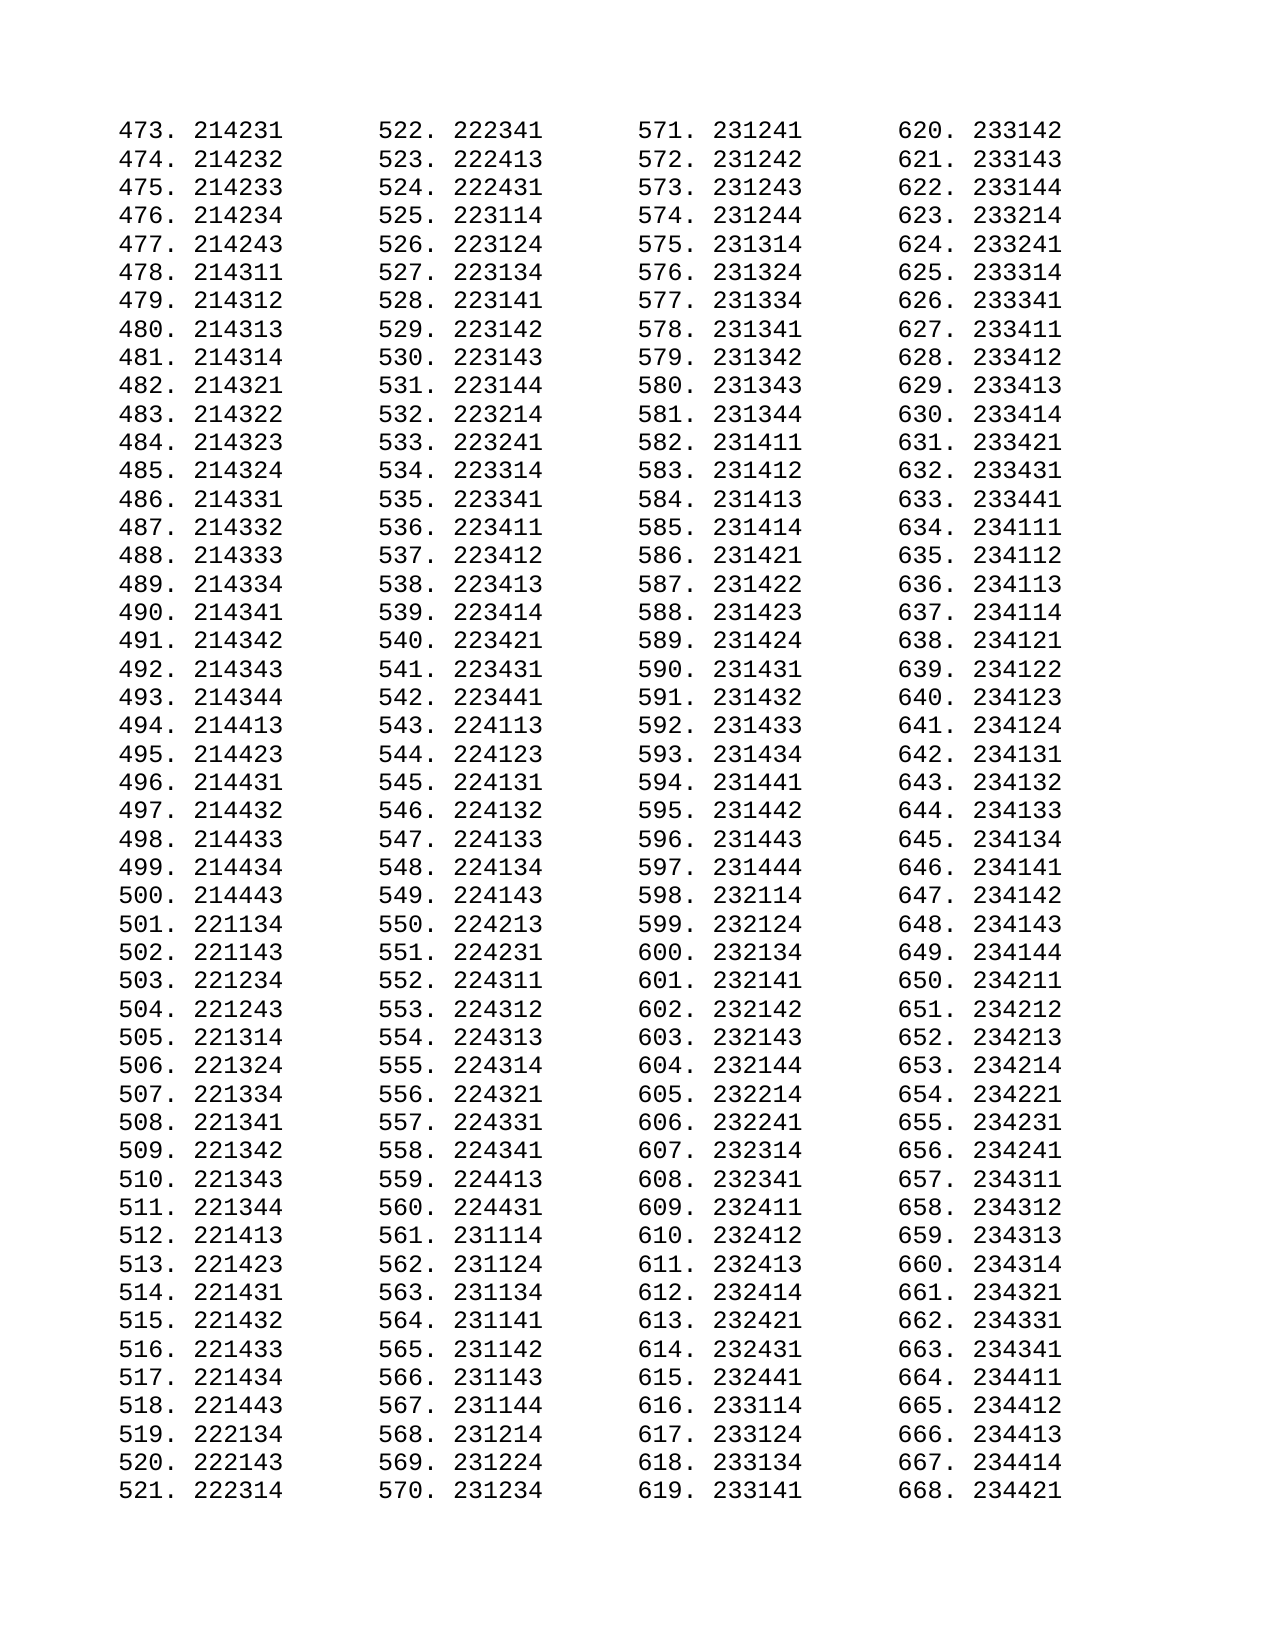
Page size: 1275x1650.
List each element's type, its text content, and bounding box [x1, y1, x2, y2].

text 589. 231424 [637, 628, 897, 656]
text 586. 231421 [637, 543, 897, 571]
text 520. 222143 [118, 1450, 378, 1478]
text 631. 233421 [897, 430, 1157, 458]
text 597. 231444 [637, 855, 897, 883]
text 646. 234141 [897, 855, 1157, 883]
text 502. 221143 [118, 940, 378, 968]
text 553. 224312 [378, 996, 637, 1025]
text 595. 231442 [637, 798, 897, 826]
text 601. 232141 [637, 968, 897, 996]
text 639. 234122 [897, 656, 1157, 685]
text 643. 234132 [897, 770, 1157, 798]
text 561. 231114 [378, 1223, 637, 1251]
text 518. 221443 [118, 1393, 378, 1421]
text 579. 231342 [637, 345, 897, 373]
text 504. 221243 [118, 996, 378, 1025]
text 523. 222413 [378, 146, 637, 175]
text 477. 214243 [118, 231, 378, 260]
text 566. 231143 [378, 1365, 637, 1393]
text 616. 233114 [637, 1393, 897, 1421]
text 473. 214231 [118, 118, 378, 146]
text 517. 221434 [118, 1365, 378, 1393]
text 560. 224431 [378, 1195, 637, 1223]
text 481. 214314 [118, 345, 378, 373]
text 570. 231234 [378, 1478, 637, 1506]
text 637. 234114 [897, 600, 1157, 628]
text 593. 231434 [637, 741, 897, 770]
text 558. 224341 [378, 1138, 637, 1166]
text 605. 232214 [637, 1081, 897, 1110]
text 487. 214332 [118, 515, 378, 543]
text 488. 214333 [118, 543, 378, 571]
text 510. 221343 [118, 1166, 378, 1195]
text 645. 234134 [897, 826, 1157, 855]
text 583. 231412 [637, 458, 897, 486]
text 622. 233144 [897, 175, 1157, 203]
text 559. 224413 [378, 1166, 637, 1195]
text 648. 234143 [897, 911, 1157, 940]
text 587. 231422 [637, 571, 897, 600]
text 578. 231341 [637, 316, 897, 345]
text 544. 224123 [378, 741, 637, 770]
text 500. 214443 [118, 883, 378, 911]
text 642. 234131 [897, 741, 1157, 770]
text 505. 221314 [118, 1025, 378, 1053]
text 612. 232414 [637, 1280, 897, 1308]
text 562. 231124 [378, 1251, 637, 1280]
text 522. 222341 [378, 118, 637, 146]
text 492. 214343 [118, 656, 378, 685]
text 511. 221344 [118, 1195, 378, 1223]
text 574. 231244 [637, 203, 897, 231]
text 545. 224131 [378, 770, 637, 798]
text 557. 224331 [378, 1110, 637, 1138]
text 582. 231411 [637, 430, 897, 458]
text 598. 232114 [637, 883, 897, 911]
text 540. 223421 [378, 628, 637, 656]
text 603. 232143 [637, 1025, 897, 1053]
text 624. 233241 [897, 231, 1157, 260]
text 496. 214431 [118, 770, 378, 798]
text 626. 233341 [897, 288, 1157, 316]
text 494. 214413 [118, 713, 378, 741]
text 501. 221134 [118, 911, 378, 940]
text 499. 214434 [118, 855, 378, 883]
text 657. 234311 [897, 1166, 1157, 1195]
text 506. 221324 [118, 1053, 378, 1081]
text 584. 231413 [637, 486, 897, 515]
text 652. 234213 [897, 1025, 1157, 1053]
text 629. 233413 [897, 373, 1157, 401]
text 644. 234133 [897, 798, 1157, 826]
text 638. 234121 [897, 628, 1157, 656]
text 640. 234123 [897, 685, 1157, 713]
text 542. 223441 [378, 685, 637, 713]
text 661. 234321 [897, 1280, 1157, 1308]
text 514. 221431 [118, 1280, 378, 1308]
text 538. 223413 [378, 571, 637, 600]
text 618. 233134 [637, 1450, 897, 1478]
text 552. 224311 [378, 968, 637, 996]
text 569. 231224 [378, 1450, 637, 1478]
text 483. 214322 [118, 401, 378, 430]
text 497. 214432 [118, 798, 378, 826]
text 516. 221433 [118, 1336, 378, 1365]
text 484. 214323 [118, 430, 378, 458]
text 635. 234112 [897, 543, 1157, 571]
text 650. 234211 [897, 968, 1157, 996]
text 556. 224321 [378, 1081, 637, 1110]
text 581. 231344 [637, 401, 897, 430]
text 550. 224213 [378, 911, 637, 940]
text 527. 223134 [378, 260, 637, 288]
text 474. 214232 [118, 146, 378, 175]
text 655. 234231 [897, 1110, 1157, 1138]
text 665. 234412 [897, 1393, 1157, 1421]
text 600. 232134 [637, 940, 897, 968]
text 549. 224143 [378, 883, 637, 911]
text 654. 234221 [897, 1081, 1157, 1110]
text 508. 221341 [118, 1110, 378, 1138]
text 632. 233431 [897, 458, 1157, 486]
text 567. 231144 [378, 1393, 637, 1421]
text 512. 221413 [118, 1223, 378, 1251]
text 628. 233412 [897, 345, 1157, 373]
text 660. 234314 [897, 1251, 1157, 1280]
text 490. 214341 [118, 600, 378, 628]
text 613. 232421 [637, 1308, 897, 1336]
text 594. 231441 [637, 770, 897, 798]
text 539. 223414 [378, 600, 637, 628]
text 572. 231242 [637, 146, 897, 175]
text 649. 234144 [897, 940, 1157, 968]
text 596. 231443 [637, 826, 897, 855]
text 607. 232314 [637, 1138, 897, 1166]
text 604. 232144 [637, 1053, 897, 1081]
text 533. 223241 [378, 430, 637, 458]
text 531. 223144 [378, 373, 637, 401]
text 537. 223412 [378, 543, 637, 571]
text 666. 234413 [897, 1421, 1157, 1450]
text 530. 223143 [378, 345, 637, 373]
text 590. 231431 [637, 656, 897, 685]
text 535. 223341 [378, 486, 637, 515]
text 495. 214423 [118, 741, 378, 770]
text 585. 231414 [637, 515, 897, 543]
text 525. 223114 [378, 203, 637, 231]
text 591. 231432 [637, 685, 897, 713]
text 513. 221423 [118, 1251, 378, 1280]
text 634. 234111 [897, 515, 1157, 543]
text 482. 214321 [118, 373, 378, 401]
text 541. 223431 [378, 656, 637, 685]
text 630. 233414 [897, 401, 1157, 430]
text 651. 234212 [897, 996, 1157, 1025]
text 658. 234312 [897, 1195, 1157, 1223]
text 528. 223141 [378, 288, 637, 316]
text 568. 231214 [378, 1421, 637, 1450]
text 592. 231433 [637, 713, 897, 741]
text 617. 233124 [637, 1421, 897, 1450]
text 475. 214233 [118, 175, 378, 203]
text 526. 223124 [378, 231, 637, 260]
text 609. 232411 [637, 1195, 897, 1223]
text 664. 234411 [897, 1365, 1157, 1393]
text 623. 233214 [897, 203, 1157, 231]
text 507. 221334 [118, 1081, 378, 1110]
text 633. 233441 [897, 486, 1157, 515]
text 546. 224132 [378, 798, 637, 826]
text 551. 224231 [378, 940, 637, 968]
text 521. 222314 [118, 1478, 378, 1506]
text 509. 221342 [118, 1138, 378, 1166]
text 573. 231243 [637, 175, 897, 203]
text 663. 234341 [897, 1336, 1157, 1365]
text 620. 233142 [897, 118, 1157, 146]
text 564. 231141 [378, 1308, 637, 1336]
text 614. 232431 [637, 1336, 897, 1365]
text 565. 231142 [378, 1336, 637, 1365]
text 656. 234241 [897, 1138, 1157, 1166]
text 647. 234142 [897, 883, 1157, 911]
text 532. 223214 [378, 401, 637, 430]
text 662. 234331 [897, 1308, 1157, 1336]
text 548. 224134 [378, 855, 637, 883]
text 547. 224133 [378, 826, 637, 855]
text 576. 231324 [637, 260, 897, 288]
text 599. 232124 [637, 911, 897, 940]
text 491. 214342 [118, 628, 378, 656]
text 478. 214311 [118, 260, 378, 288]
text 524. 222431 [378, 175, 637, 203]
text 608. 232341 [637, 1166, 897, 1195]
text 485. 214324 [118, 458, 378, 486]
text 619. 233141 [637, 1478, 897, 1506]
text 529. 223142 [378, 316, 637, 345]
text 625. 233314 [897, 260, 1157, 288]
text 627. 233411 [897, 316, 1157, 345]
text 486. 214331 [118, 486, 378, 515]
text 503. 221234 [118, 968, 378, 996]
text 493. 214344 [118, 685, 378, 713]
text 659. 234313 [897, 1223, 1157, 1251]
text 515. 221432 [118, 1308, 378, 1336]
text 563. 231134 [378, 1280, 637, 1308]
text 621. 233143 [897, 146, 1157, 175]
text 588. 231423 [637, 600, 897, 628]
text 543. 224113 [378, 713, 637, 741]
text 653. 234214 [897, 1053, 1157, 1081]
text 476. 214234 [118, 203, 378, 231]
text 498. 214433 [118, 826, 378, 855]
text 480. 214313 [118, 316, 378, 345]
text 536. 223411 [378, 515, 637, 543]
text 611. 232413 [637, 1251, 897, 1280]
text 489. 214334 [118, 571, 378, 600]
text 668. 234421 [897, 1478, 1157, 1506]
text 479. 214312 [118, 288, 378, 316]
text 555. 224314 [378, 1053, 637, 1081]
text 575. 231314 [637, 231, 897, 260]
text 606. 232241 [637, 1110, 897, 1138]
text 519. 222134 [118, 1421, 378, 1450]
text 641. 234124 [897, 713, 1157, 741]
text 580. 231343 [637, 373, 897, 401]
text 571. 231241 [637, 118, 897, 146]
text 602. 232142 [637, 996, 897, 1025]
text 667. 234414 [897, 1450, 1157, 1478]
text 534. 223314 [378, 458, 637, 486]
text 554. 224313 [378, 1025, 637, 1053]
text 610. 232412 [637, 1223, 897, 1251]
text 577. 231334 [637, 288, 897, 316]
text 615. 232441 [637, 1365, 897, 1393]
text 636. 234113 [897, 571, 1157, 600]
